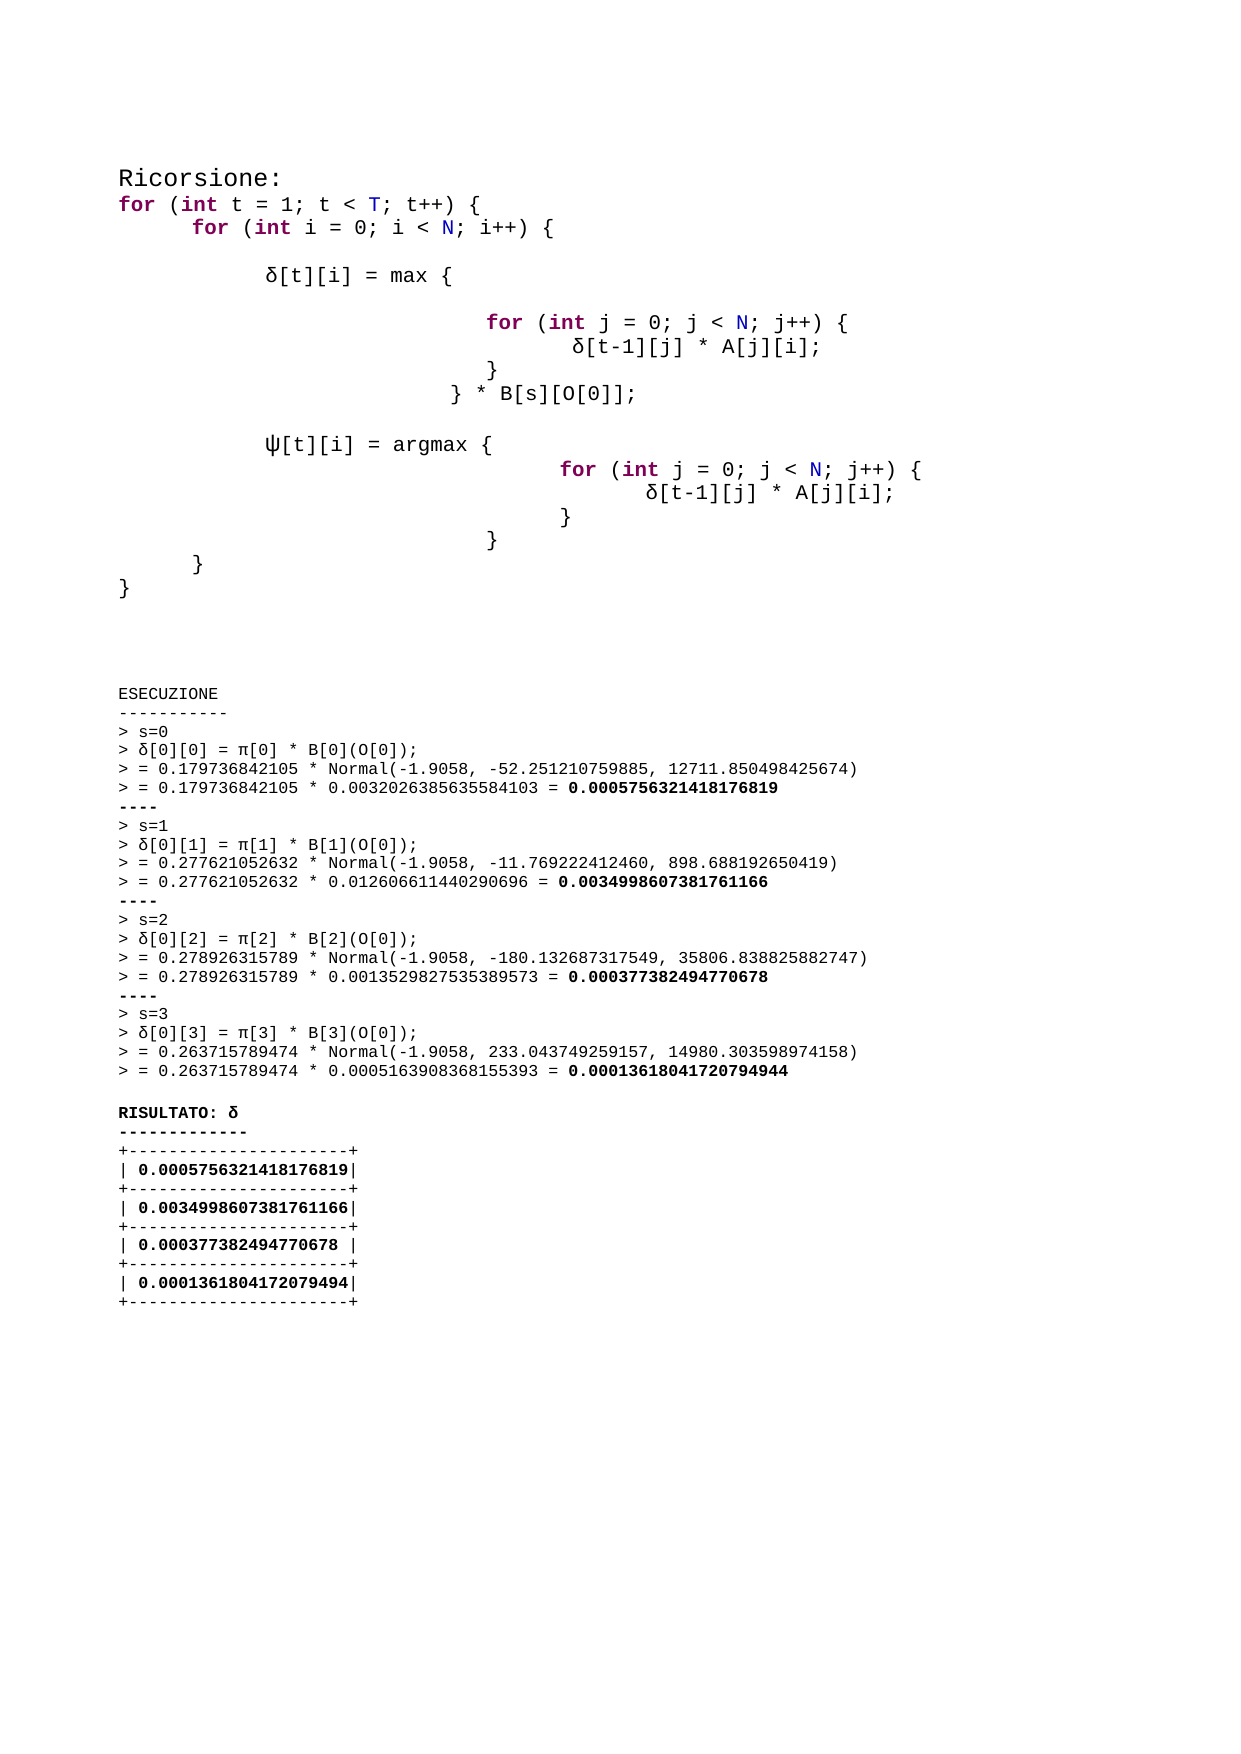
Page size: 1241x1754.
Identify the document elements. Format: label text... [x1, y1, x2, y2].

text ψ[t][i] = argmax { [118, 430, 1122, 458]
text | 0.000377382494770678 | [118, 1237, 1122, 1256]
text +----------------------+ [118, 1143, 1122, 1162]
text > δ[0][3] = π[3] * B[3](O[0]); [118, 1025, 1122, 1044]
text } [118, 577, 1122, 600]
text > = 0.278926315789 * Normal(-1.9058, -180.132687317549, 35806.838825882747) [118, 949, 1122, 968]
text > = 0.277621052632 * Normal(-1.9058, -11.769222412460, 898.688192650419) [118, 855, 1122, 874]
text } [118, 529, 1122, 553]
text > = 0.263715789474 * Normal(-1.9058, 233.043749259157, 14980.303598974158) [118, 1044, 1122, 1062]
text Ricorsione: [118, 165, 1122, 194]
text ----------- [118, 704, 1122, 723]
text ---- [118, 987, 1122, 1006]
text > = 0.263715789474 * 0.0005163908368155393 = 0.00013618041720794944 [118, 1062, 1122, 1081]
text ---- [118, 798, 1122, 817]
text | 0.0001361804172079494| [118, 1275, 1122, 1293]
text RISULTATO: δ [118, 1105, 1122, 1124]
text for (int t = 1; t < T; t++) { [118, 194, 1122, 217]
text ---- [118, 893, 1122, 912]
text for (int j = 0; j < N; j++) { [118, 458, 1122, 482]
text } [118, 506, 1122, 529]
text δ[t-1][j] * A[j][i]; [118, 336, 1122, 359]
text for (int i = 0; i < N; i++) { [118, 217, 1122, 241]
text > s=1 [118, 817, 1122, 836]
text ------------- [118, 1124, 1122, 1143]
text +----------------------+ [118, 1256, 1122, 1275]
text > = 0.278926315789 * 0.0013529827535389573 = 0.000377382494770678 [118, 968, 1122, 987]
text > s=3 [118, 1006, 1122, 1025]
text +----------------------+ [118, 1180, 1122, 1199]
text > s=0 [118, 723, 1122, 742]
text ESECUZIONE [118, 685, 1122, 704]
text > s=2 [118, 912, 1122, 931]
text > = 0.179736842105 * Normal(-1.9058, -52.251210759885, 12711.850498425674) [118, 761, 1122, 780]
text δ[t-1][j] * A[j][i]; [118, 482, 1122, 506]
text > δ[0][2] = π[2] * B[2](O[0]); [118, 931, 1122, 949]
text δ[t][i] = max { [118, 265, 1122, 288]
text | 0.0005756321418176819| [118, 1162, 1122, 1180]
text +----------------------+ [118, 1293, 1122, 1312]
text > = 0.277621052632 * 0.012606611440290696 = 0.0034998607381761166 [118, 874, 1122, 893]
text > δ[0][0] = π[0] * B[0](O[0]); [118, 742, 1122, 761]
text > δ[0][1] = π[1] * B[1](O[0]); [118, 836, 1122, 855]
text +----------------------+ [118, 1218, 1122, 1237]
text | 0.0034998607381761166| [118, 1199, 1122, 1218]
text } [118, 359, 1122, 383]
text } [118, 553, 1122, 577]
text for (int j = 0; j < N; j++) { [118, 312, 1122, 336]
text > = 0.179736842105 * 0.0032026385635584103 = 0.0005756321418176819 [118, 780, 1122, 798]
text } * B[s][O[0]]; [118, 383, 1122, 407]
